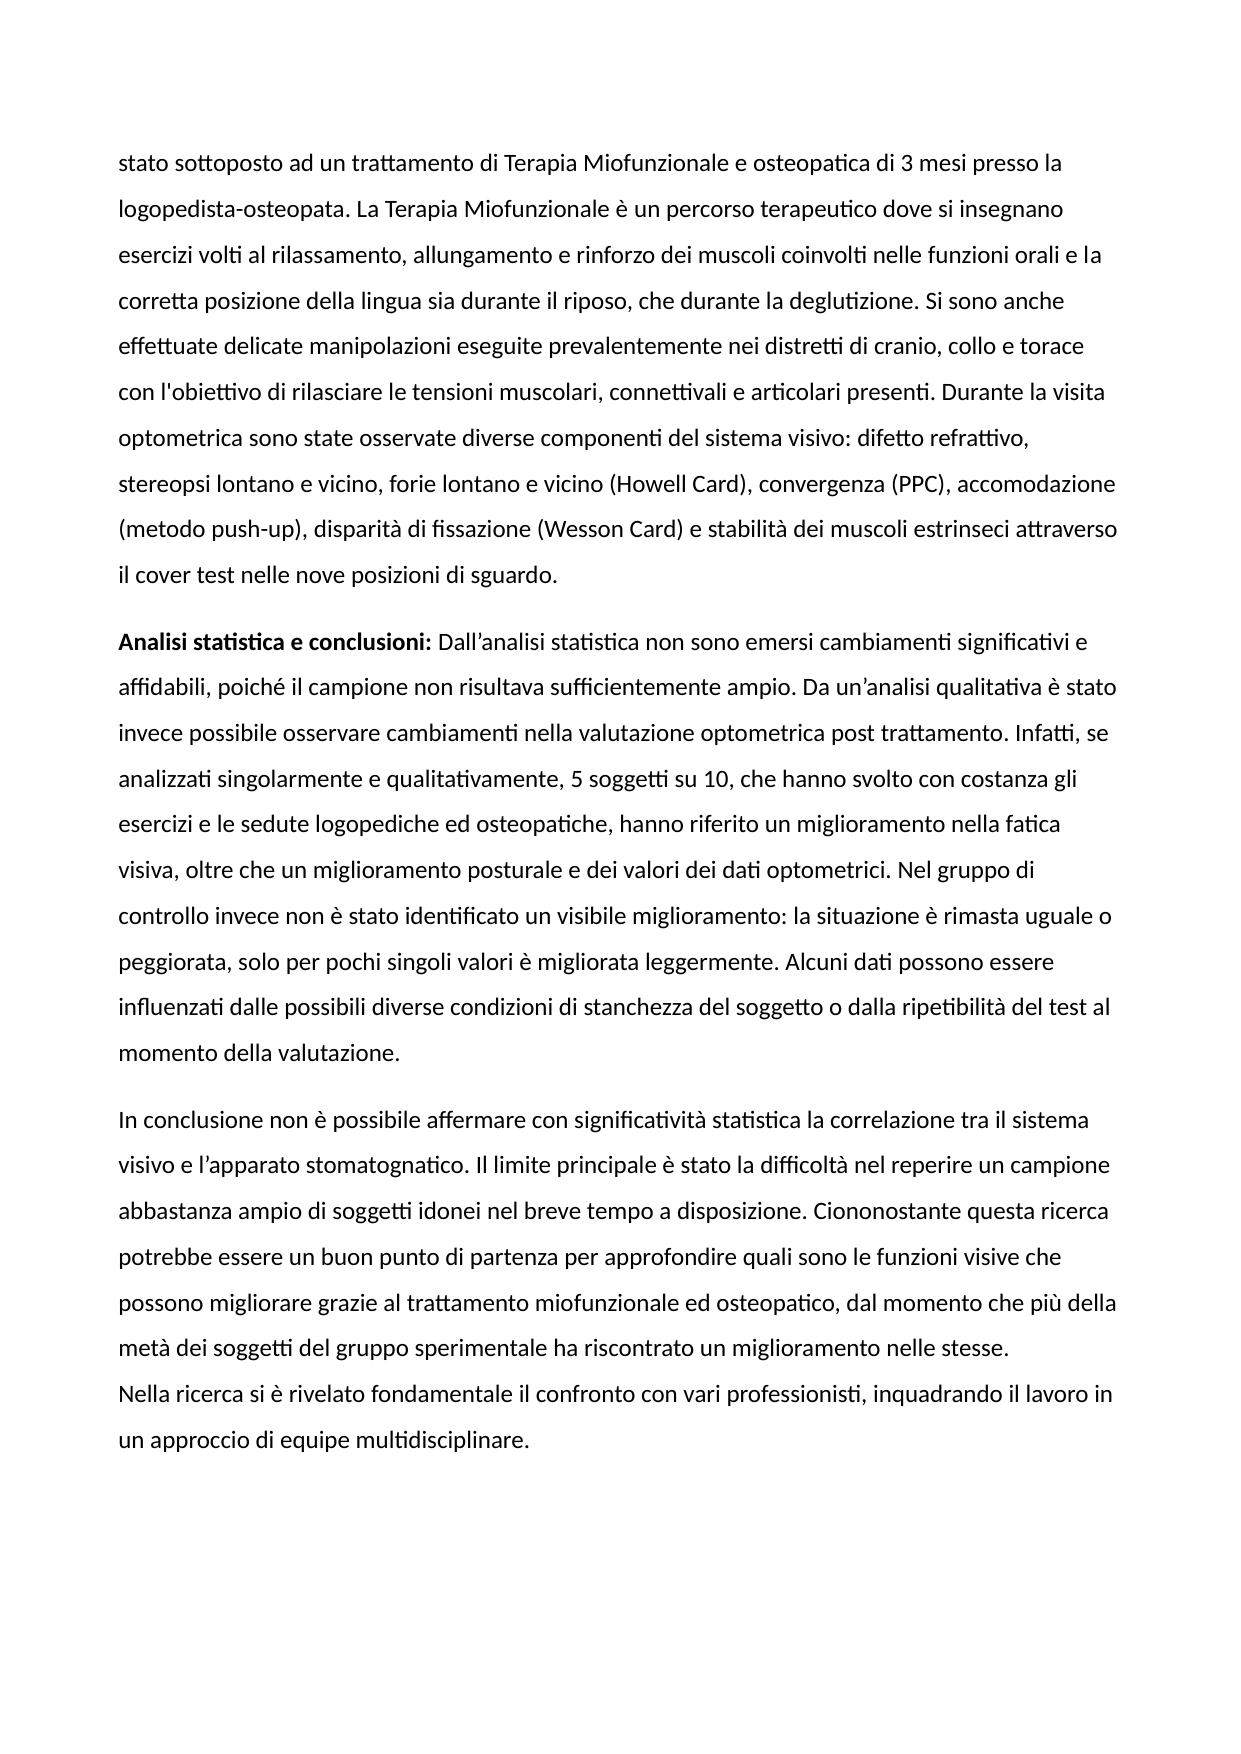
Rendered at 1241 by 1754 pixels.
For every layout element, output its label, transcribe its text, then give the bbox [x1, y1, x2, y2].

text Analisi statistica e conclusioni: Dall’analisi statistica non sono emersi cambiamenti significativi e affidabili, poiché il campione non risultava sufficientemente ampio. Da un’analisi qualitativa è stato invece possibile osservare cambiamenti nella valutazione optometrica post trattamento. Infatti, se analizzati singolarmente e qualitativamente, 5 soggetti su 10, che hanno svolto con costanza gli esercizi e le sedute logopediche ed osteopatiche, hanno riferito un miglioramento nella fatica visiva, oltre che un miglioramento posturale e dei valori dei dati optometrici. Nel gruppo di controllo invece non è stato identificato un visibile miglioramento: la situazione è rimasta uguale o peggiorata, solo per pochi singoli valori è migliorata leggermente. Alcuni dati possono essere influenzati dalle possibili diverse condizioni di stanchezza del soggetto o dalla ripetibilità del test al momento della valutazione. [118, 626, 1122, 1068]
text stato sottoposto ad un trattamento di Terapia Miofunzionale e osteopatica di 3 mesi presso la logopedista-osteopata. La Terapia Miofunzionale è un percorso terapeutico dove si insegnano esercizi volti al rilassamento, allungamento e rinforzo dei muscoli coinvolti nelle funzioni orali e la corretta posizione della lingua sia durante il riposo, che durante la deglutizione. Si sono anche effettuate delicate manipolazioni eseguite prevalentemente nei distretti di cranio, collo e torace con l'obiettivo di rilasciare le tensioni muscolari, connettivali e articolari presenti. Durante la visita optometrica sono state osservate diverse componenti del sistema visivo: difetto refrattivo, stereopsi lontano e vicino, forie lontano e vicino (Howell Card), convergenza (PPC), accomodazione (metodo push-up), disparità di fissazione (Wesson Card) e stabilità dei muscoli estrinseci attraverso il cover test nelle nove posizioni di sguardo. [118, 148, 1122, 590]
text In conclusione non è possibile affermare con significatività statistica la correlazione tra il sistema visivo e l’apparato stomatognatico. Il limite principale è stato la difficoltà nel reperire un campione abbastanza ampio di soggetti idonei nel breve tempo a disposizione. Ciononostante questa ricerca potrebbe essere un buon punto di partenza per approfondire quali sono le funzioni visive che possono migliorare grazie al trattamento miofunzionale ed osteopatico, dal momento che più della metà dei soggetti del gruppo sperimentale ha riscontrato un miglioramento nelle stesse. [118, 1104, 1122, 1363]
text Nella ricerca si è rivelato fondamentale il confronto con vari professionisti, inquadrando il lavoro in un approccio di equipe multidisciplinare. [118, 1378, 1122, 1454]
